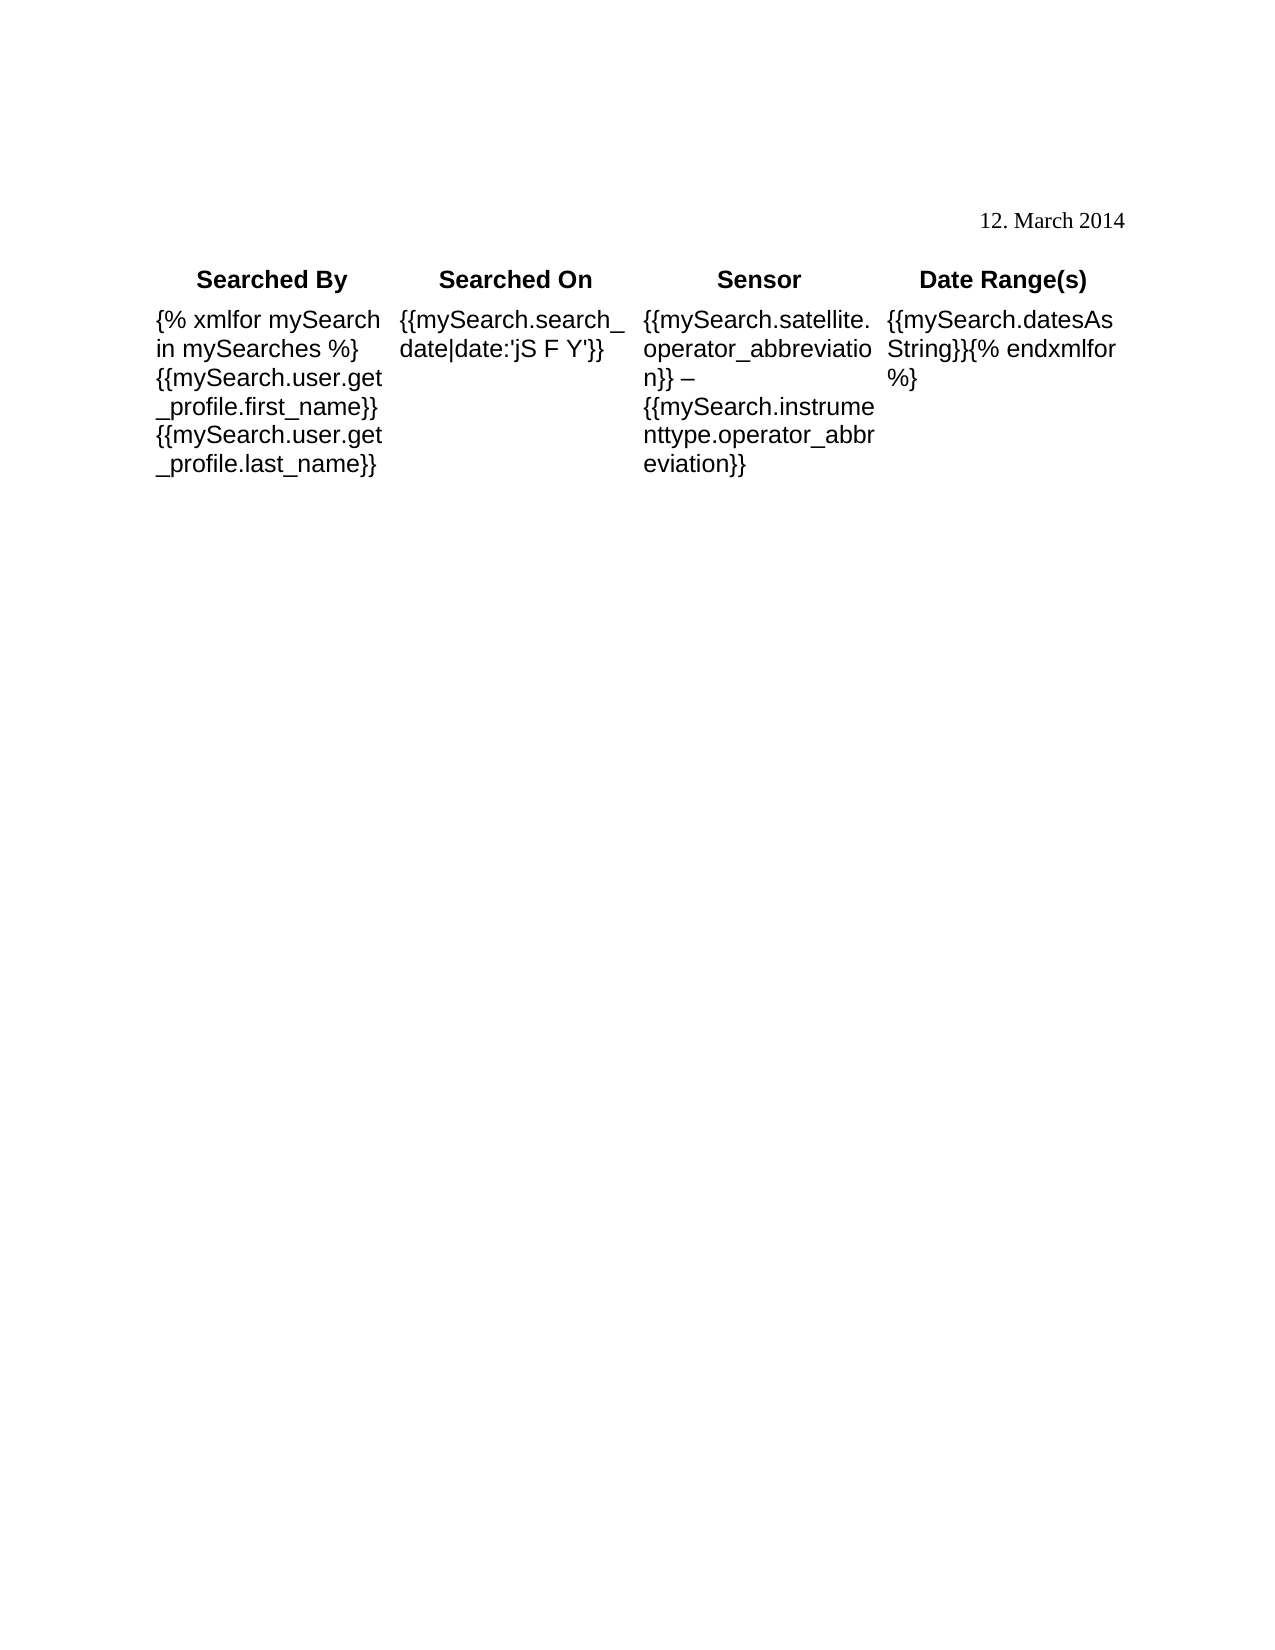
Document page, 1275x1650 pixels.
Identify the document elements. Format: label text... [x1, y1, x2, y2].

table_header Date Range(s) [881, 260, 1125, 300]
table_cell {{mySearch.satellite.operator_abbreviation}} – {{mySearch.instrumenttype.operator_abbreviation}} [638, 300, 881, 484]
table_header Sensor [638, 260, 881, 300]
table_cell {% xmlfor mySearch in mySearches %}{{mySearch.user.get_profile.first_name}}{{mySearch.user.get_profile.last_name}} [150, 300, 394, 484]
table_header Searched On [394, 260, 637, 300]
table_header Searched By [150, 260, 394, 300]
text 12. March 2014 [150, 207, 1125, 233]
table_cell {{mySearch.datesAsString}}{% endxmlfor %} [881, 300, 1125, 484]
table_cell {{mySearch.search_date|date:'jS F Y'}} [394, 300, 637, 484]
